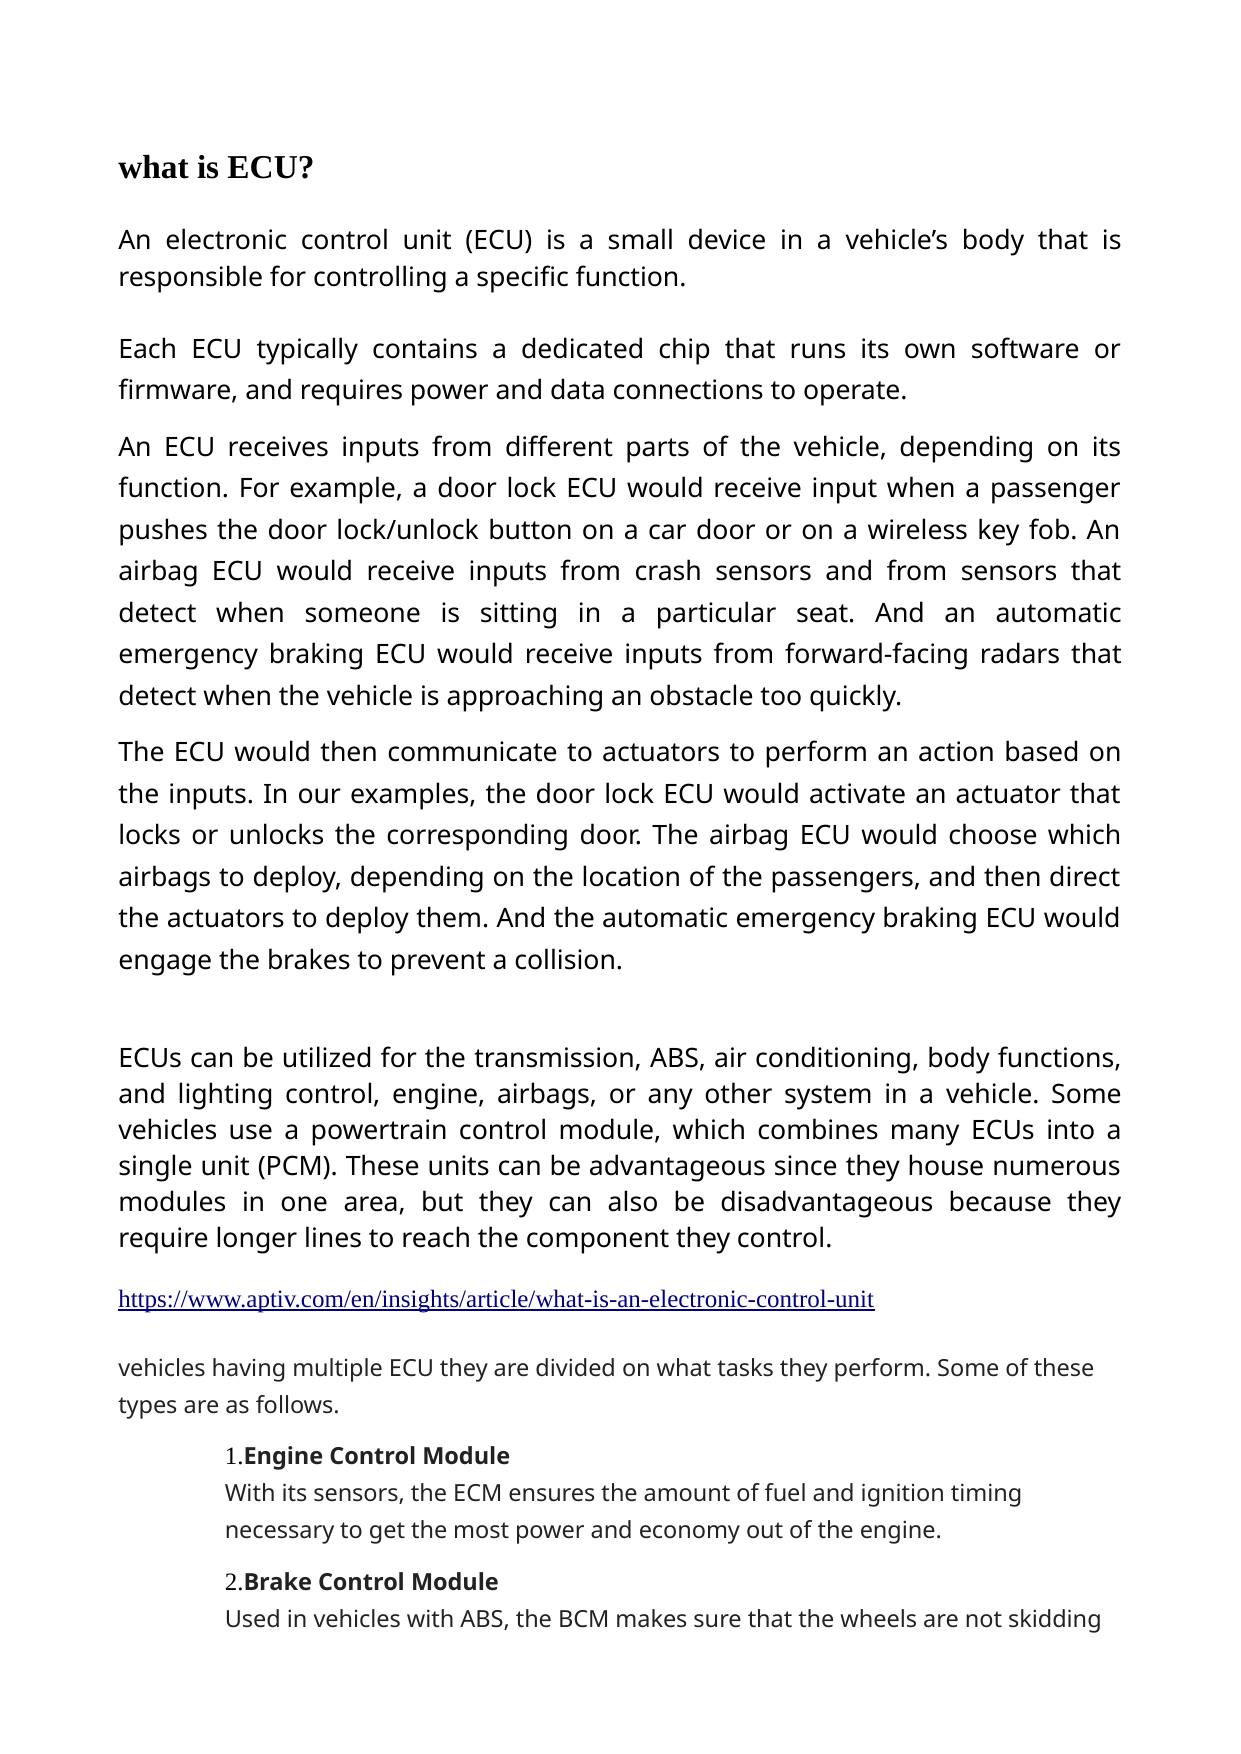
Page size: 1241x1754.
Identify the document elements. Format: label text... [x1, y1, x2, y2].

text vehicles having multiple ECU they are divided on what tasks they perform. Some of these types are as follows. [118, 1351, 1122, 1420]
list Brake Control Module Used in vehicles with ABS, the BCM makes sure that the wheels are not skidding [151, 1565, 1122, 1634]
text what is ECU? [118, 147, 1122, 185]
text https://www.aptiv.com/en/insights/article/what-is-an-electronic-control-unit [118, 1284, 1122, 1313]
text An ECU receives inputs from different parts of the vehicle, depending on its function. For example, a door lock ECU would receive input when a passenger pushes the door lock/unlock button on a car door or on a wireless key fob. An airbag ECU would receive inputs from crash sensors and from sensors that detect when someone is sitting in a particular seat. And an automatic emergency braking ECU would receive inputs from forward-facing radars that detect when the vehicle is approaching an obstacle too quickly. [118, 427, 1122, 713]
text ECUs can be utilized for the transmission, ABS, air conditioning, body functions, and lighting control, engine, airbags, or any other system in a vehicle. Some vehicles use a powertrain control module, which combines many ECUs into a single unit (PCM). These units can be advantageous since they house numerous modules in one area, but they can also be disadvantageous because they require longer lines to reach the component they control. [118, 1038, 1122, 1255]
list Engine Control Module With its sensors, the ECM ensures the amount of fuel and ignition timing necessary to get the most power and economy out of the engine. [151, 1439, 1122, 1545]
text The ECU would then communicate to actuators to perform an action based on the inputs. In our examples, the door lock ECU would activate an actuator that locks or unlocks the corresponding door. The airbag ECU would choose which airbags to deploy, depending on the location of the passengers, and then direct the actuators to deploy them. And the automatic emergency braking ECU would engage the brakes to prevent a collision. [118, 733, 1122, 977]
text Each ECU typically contains a dedicated chip that runs its own software or firmware, and requires power and data connections to operate. [118, 330, 1122, 407]
text An electronic control unit (ECU) is a small device in a vehicle’s body that is responsible for controlling a specific function. [118, 221, 1122, 294]
